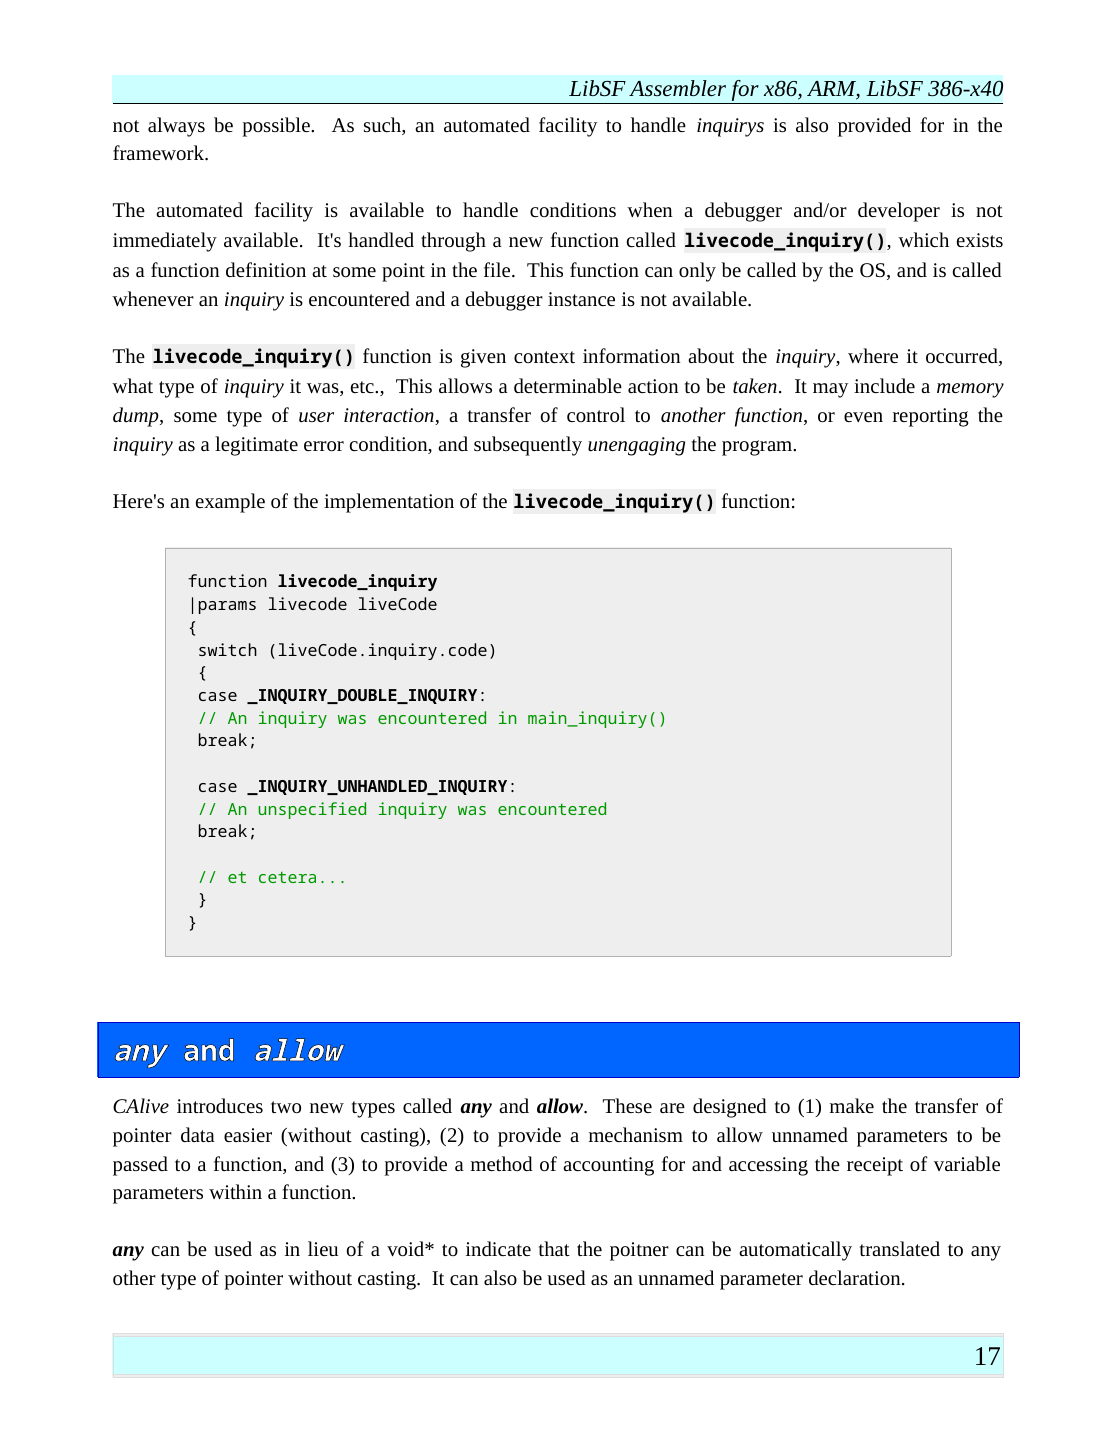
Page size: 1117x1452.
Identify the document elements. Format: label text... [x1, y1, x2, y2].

text The livecode_inquiry() function is given context information about the inquiry, where it occurred, what type of inquiry it was, etc., This allows a determinable action to be taken. It may include a memory dump, some type of user interaction, a transfer of control to another function, or even reporting the inquiry as a legitimate error condition, and subsequently unengaging the program. [112, 344, 1003, 456]
text The automated facility is available to handle conditions when a debugger and/or developer is not immediately available. It's handled through a new function called livecode_inquiry(), which exists as a function definition at some point in the file. This function can only be called by the OS, and is called whenever an inquiry is encountered and a debugger instance is not available. [112, 198, 1003, 311]
text not always be possible. As such, an automated facility to handle inquirys is also provided for in the framework. [112, 112, 1003, 165]
subtitle any and allow [99, 1023, 1019, 1077]
text CAlive introduces two new types called any and allow. These are designed to (1) make the transfer of pointer data easier (without casting), (2) to provide a mechanism to allow unnamed parameters to be passed to a function, and (3) to provide a method of accounting for and accessing the receipt of variable parameters within a function. [112, 1094, 1003, 1204]
text Here's an example of the implementation of the livecode_inquiry() function: [112, 489, 1003, 514]
text any can be used as in lieu of a void* to indicate that the poitner can be automatically translated to any other type of pointer without casting. It can also be used as an unnamed parameter declaration. [112, 1237, 1003, 1290]
text function livecode_inquiry |params livecode liveCode { switch (liveCode.inquiry.code) { case _INQUIRY_DOUBLE_INQUIRY: // An inquiry was encountered in main_inquiry() break; case _INQUIRY_UNHANDLED_INQUIRY: // An unspecified inquiry was encountered break; // et cetera... } } [166, 549, 951, 956]
